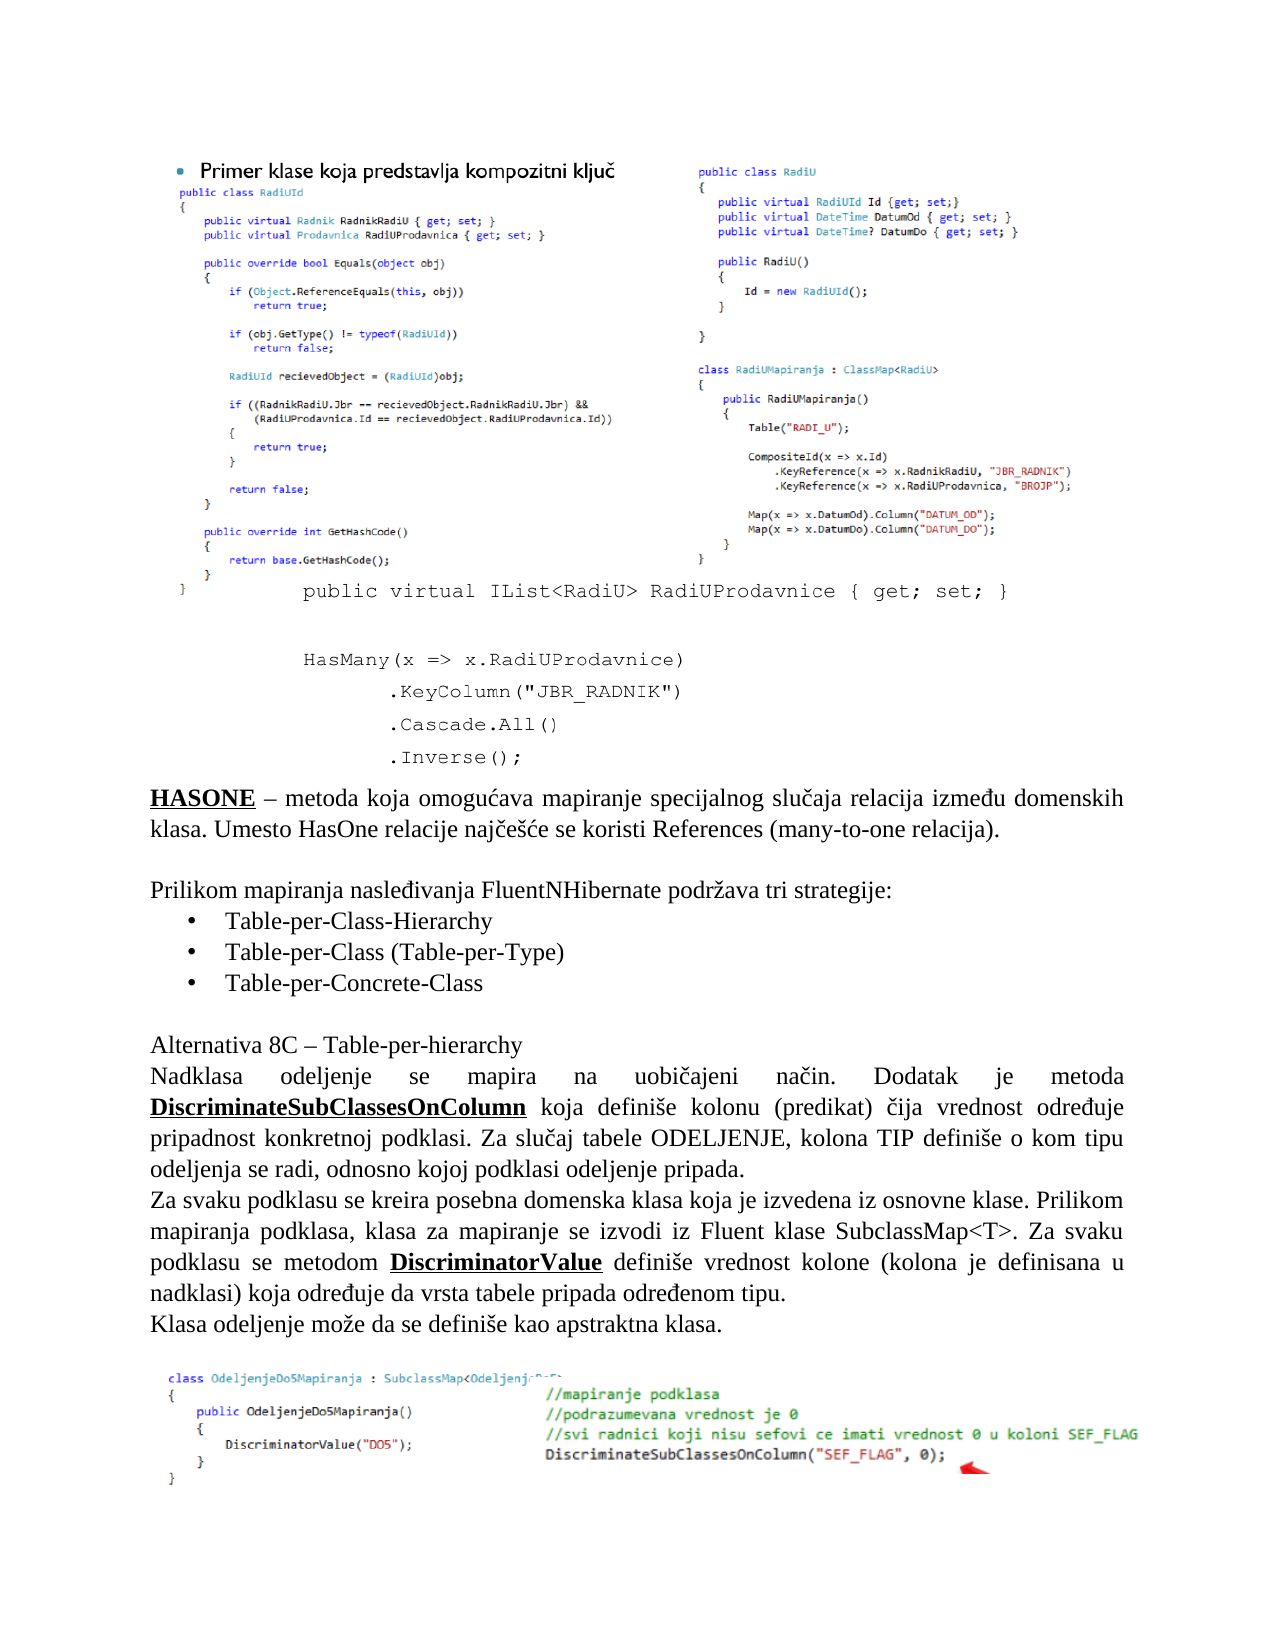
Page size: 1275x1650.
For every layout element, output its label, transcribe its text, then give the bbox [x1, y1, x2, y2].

list Alternativa 8C – Table-per-hierarchy [150, 1030, 1125, 1058]
list HASONE – metoda koja omogućava mapiranje specijalnog slučaja relacija između domenskih klasa. Umesto HasOne relacije najčešće se koristi References (many-to-one relacija). [150, 150, 1125, 843]
list Prilikom mapiranja nasleđivanja FluentNHibernate podržava tri strategije: [150, 875, 1125, 904]
list Table-per-Class-Hierarchy [187, 906, 1125, 935]
picture [156, 1365, 1141, 1490]
picture [167, 157, 1109, 783]
list Klasa odeljenje može da se definiše kao apstraktna klasa. [150, 1309, 1125, 1338]
list Za svaku podklasu se kreira posebna domenska klasa koja je izvedena iz osnovne klase. Prilikom mapiranja podklasa, klasa za mapiranje se izvodi iz Fluent klase SubclassMap<T>. Za svaku podklasu se metodom DiscriminatorValue definiše vrednost kolone (kolona je definisana u nadklasi) koja određuje da vrsta tabele pripada određenom tipu. [150, 1185, 1125, 1307]
list Nadklasa odeljenje se mapira na uobičajeni način. Dodatak je metoda DiscriminateSubClassesOnColumn koja definiše kolonu (predikat) čija vrednost određuje pripadnost konkretnoj podklasi. Za slučaj tabele ODELJENJE, kolona TIP definiše o kom tipu odeljenja se radi, odnosno kojoj podklasi odeljenje pripada. [150, 1061, 1125, 1183]
list Table-per-Class (Table-per-Type) [187, 937, 1125, 966]
list Table-per-Concrete-Class [187, 968, 1125, 997]
